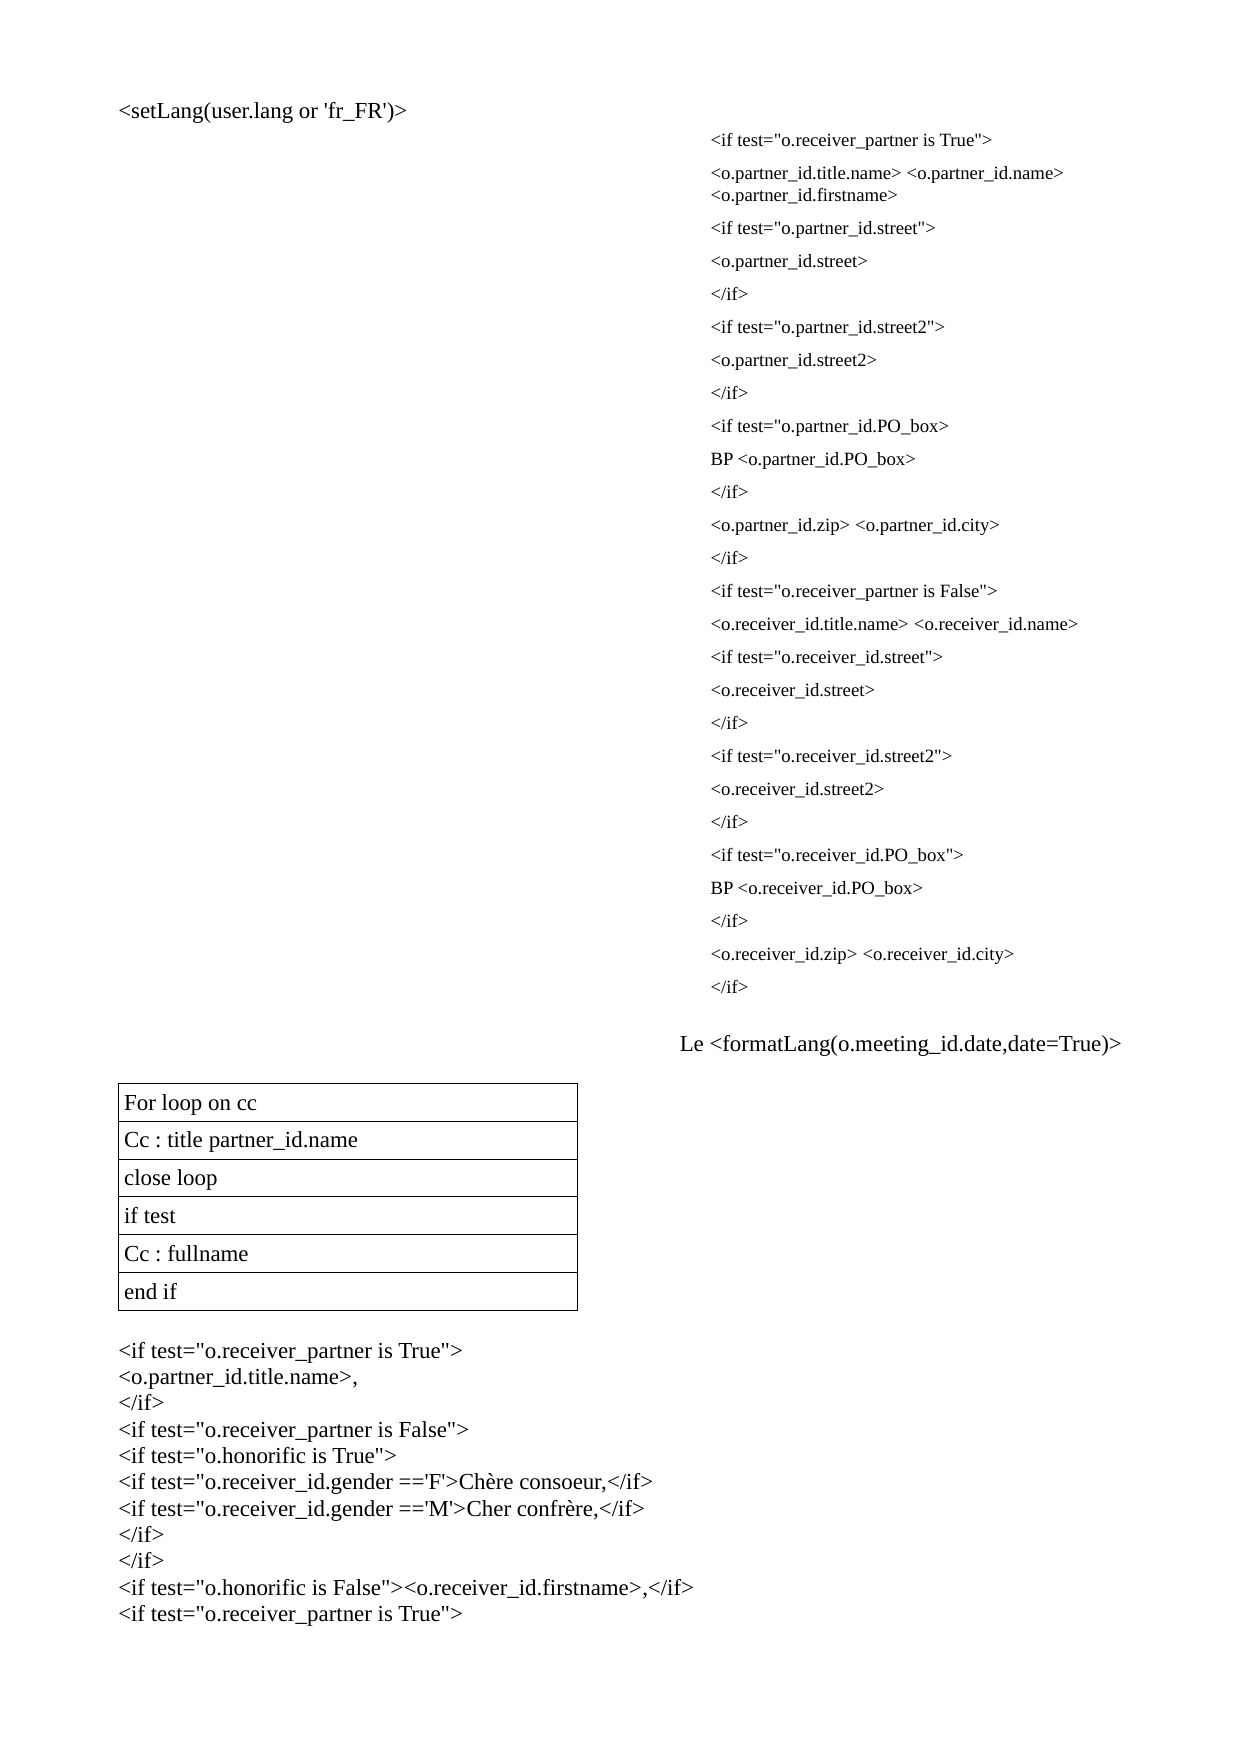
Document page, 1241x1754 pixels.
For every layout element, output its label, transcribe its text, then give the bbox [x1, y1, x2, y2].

table_cell Cc : title partner_id.name [119, 1122, 577, 1158]
table_cell close loop [119, 1160, 577, 1196]
text </if> [118, 1389, 1122, 1416]
table_cell <o.receiver_id.street> [705, 674, 1122, 706]
table_cell <o.receiver_id.title.name> <o.receiver_id.name> [705, 608, 1122, 640]
text <if test="o.receiver_partner is True"> [118, 1600, 1122, 1627]
table_cell </if> [705, 706, 1122, 739]
table_cell <o.receiver_id.street2> [705, 773, 1122, 806]
text <if test="o.receiver_id.gender =='F'>Chère consoeur,</if> [118, 1468, 1122, 1495]
table_cell <if test="o.receiver_partner is False"> [705, 574, 1122, 607]
table_cell </if> [705, 806, 1122, 838]
table_cell <o.partner_id.street2> [705, 343, 1122, 376]
text <if test="o.receiver_partner is False"> [118, 1416, 1122, 1442]
table_cell </if> [705, 541, 1122, 574]
table_cell BP <o.partner_id.PO_box> [705, 442, 1122, 475]
table_cell </if> [705, 971, 1122, 1004]
table_cell <if test="o.receiver_id.PO_box"> [705, 839, 1122, 872]
table_cell <if test="o.receiver_id.street2"> [705, 740, 1122, 772]
table_cell <if test="o.partner_id.PO_box> [705, 409, 1122, 442]
text <if test="o.receiver_partner is True"> [118, 1337, 1122, 1363]
table_cell if test [119, 1197, 577, 1234]
table_header <if test="o.receiver_partner is True"> [705, 124, 1122, 157]
text <if test="o.honorific is False"><o.receiver_id.firstname>,</if> [118, 1574, 1122, 1600]
table_cell </if> [705, 905, 1122, 938]
table_cell <if test="o.receiver_id.street"> [705, 640, 1122, 673]
table_cell Cc : fullname [119, 1235, 577, 1272]
table_header For loop on cc [119, 1084, 577, 1121]
text </if> [118, 1547, 1122, 1574]
text <setLang(user.lang or 'fr_FR')> [118, 97, 1122, 123]
text Le <formatLang(o.meeting_id.date,date=True)> [118, 1030, 1122, 1056]
text </if> [118, 1521, 1122, 1547]
table_cell end if [119, 1273, 577, 1310]
table_cell <o.receiver_id.zip> <o.receiver_id.city> [705, 938, 1122, 971]
text <o.partner_id.title.name>, [118, 1363, 1122, 1389]
table_cell </if> [705, 277, 1122, 310]
table_cell <o.partner_id.zip> <o.partner_id.city> [705, 508, 1122, 541]
table_cell <if test="o.partner_id.street2"> [705, 310, 1122, 343]
table_cell </if> [705, 376, 1122, 409]
table_cell <if test="o.partner_id.street"> [705, 211, 1122, 244]
table_cell </if> [705, 475, 1122, 508]
text <if test="o.receiver_id.gender =='M'>Cher confrère,</if> [118, 1495, 1122, 1521]
table_cell <o.partner_id.title.name> <o.partner_id.name> <o.partner_id.firstname> [705, 157, 1122, 211]
table_cell BP <o.receiver_id.PO_box> [705, 872, 1122, 904]
text <if test="o.honorific is True"> [118, 1442, 1122, 1468]
table_cell <o.partner_id.street> [705, 244, 1122, 277]
